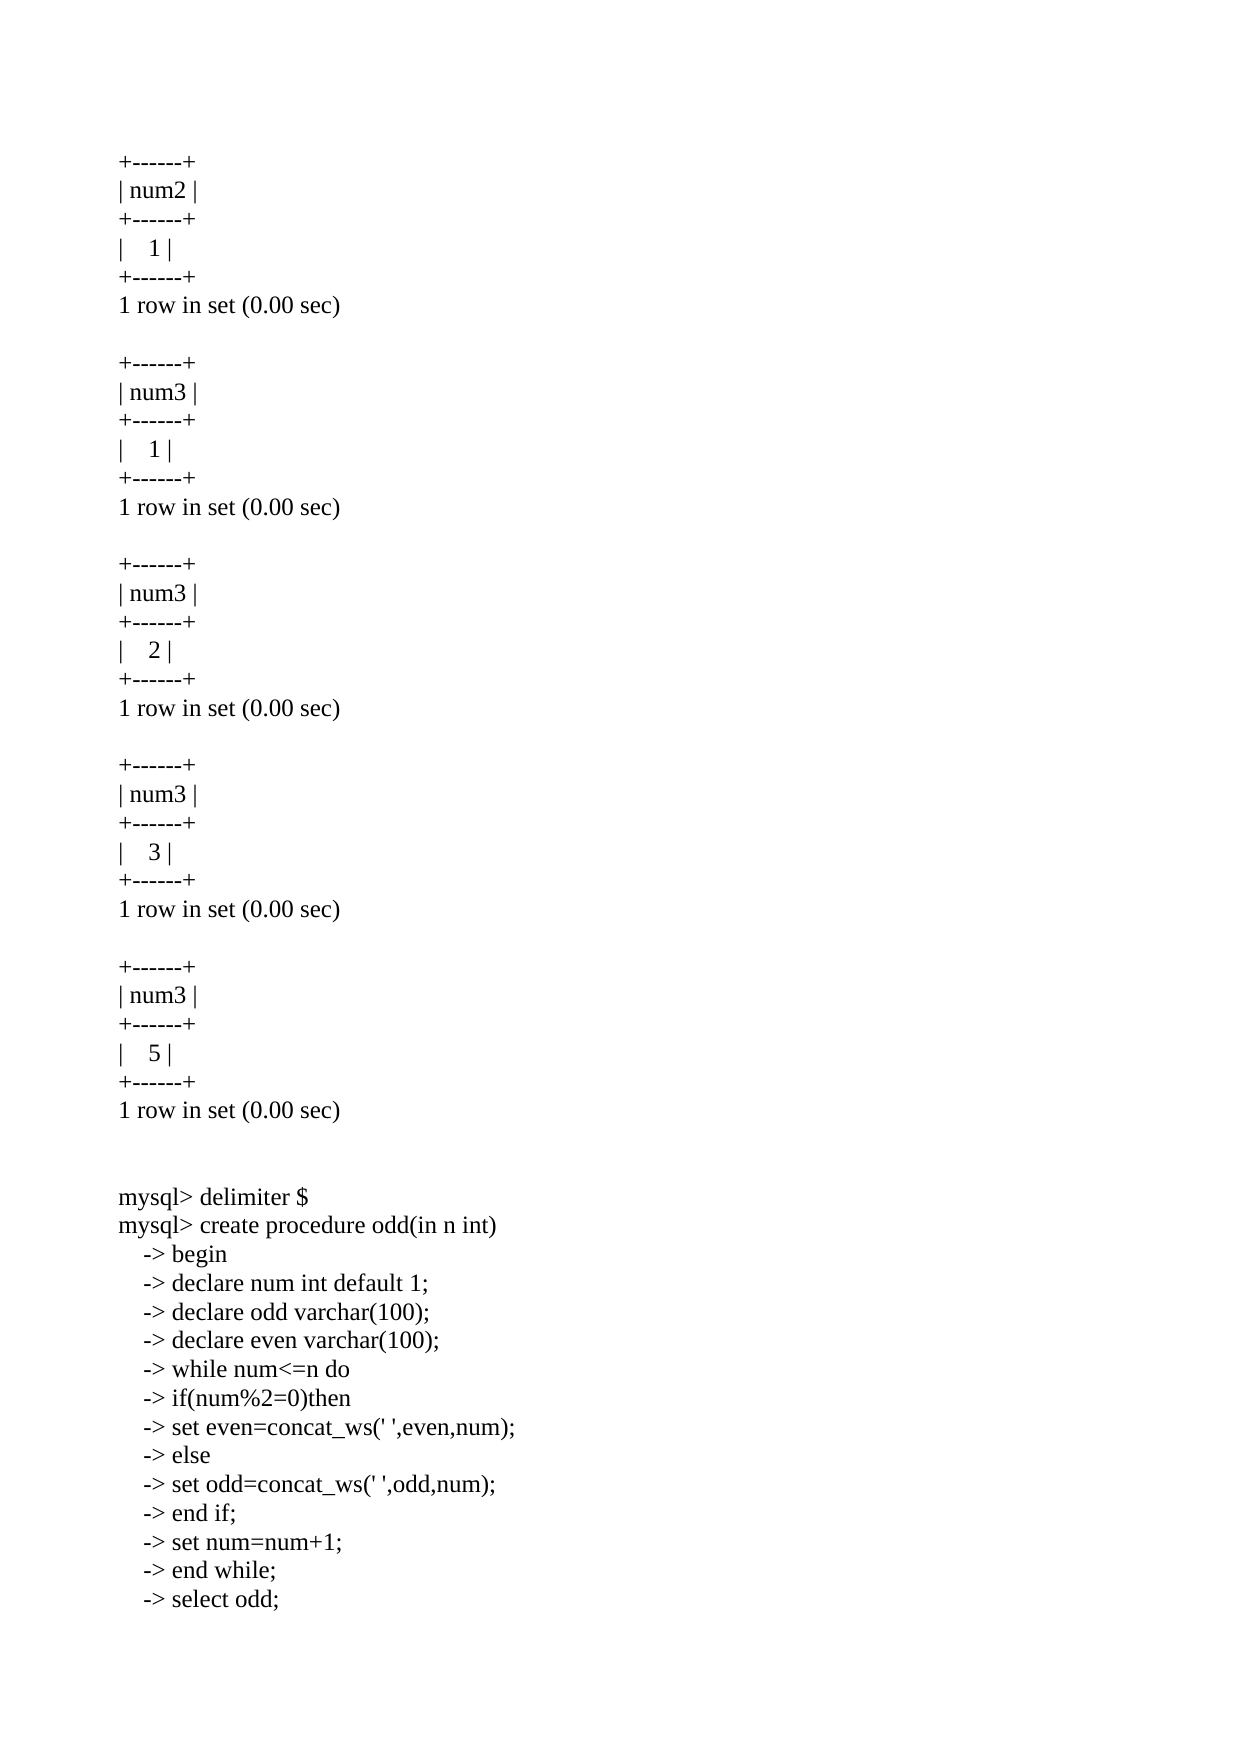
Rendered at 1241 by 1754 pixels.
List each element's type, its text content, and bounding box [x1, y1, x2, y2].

text 1 row in set (0.00 sec) [118, 693, 1122, 722]
text -> while num<=n do [118, 1354, 1122, 1383]
text +------+ [118, 952, 1122, 981]
text 1 row in set (0.00 sec) [118, 291, 1122, 319]
text 1 row in set (0.00 sec) [118, 1096, 1122, 1124]
text | num3 | [118, 377, 1122, 406]
text -> declare odd varchar(100); [118, 1297, 1122, 1326]
text +------+ [118, 204, 1122, 233]
text 1 row in set (0.00 sec) [118, 492, 1122, 521]
text -> select odd; [118, 1584, 1122, 1613]
text +------+ [118, 751, 1122, 779]
text -> begin [118, 1239, 1122, 1268]
text | 2 | [118, 636, 1122, 664]
text +------+ [118, 463, 1122, 492]
text | 3 | [118, 837, 1122, 866]
text +------+ [118, 406, 1122, 434]
text +------+ [118, 664, 1122, 693]
text +------+ [118, 147, 1122, 176]
text mysql> create procedure odd(in n int) [118, 1211, 1122, 1239]
text | num3 | [118, 981, 1122, 1009]
text +------+ [118, 866, 1122, 894]
text -> declare num int default 1; [118, 1268, 1122, 1297]
text +------+ [118, 348, 1122, 377]
text -> set odd=concat_ws(' ',odd,num); [118, 1469, 1122, 1498]
text +------+ [118, 808, 1122, 837]
text -> end while; [118, 1556, 1122, 1584]
text | 1 | [118, 233, 1122, 262]
text | num3 | [118, 578, 1122, 607]
text -> set even=concat_ws(' ',even,num); [118, 1412, 1122, 1441]
text -> set num=num+1; [118, 1527, 1122, 1556]
text +------+ [118, 607, 1122, 636]
text | 5 | [118, 1038, 1122, 1067]
text -> if(num%2=0)then [118, 1383, 1122, 1412]
text +------+ [118, 549, 1122, 578]
text | 1 | [118, 434, 1122, 463]
text mysql> delimiter $ [118, 1182, 1122, 1211]
text -> end if; [118, 1498, 1122, 1527]
text +------+ [118, 262, 1122, 291]
text -> else [118, 1441, 1122, 1469]
text +------+ [118, 1009, 1122, 1038]
text 1 row in set (0.00 sec) [118, 894, 1122, 923]
text | num3 | [118, 779, 1122, 808]
text | num2 | [118, 176, 1122, 204]
text +------+ [118, 1067, 1122, 1096]
text -> declare even varchar(100); [118, 1326, 1122, 1354]
